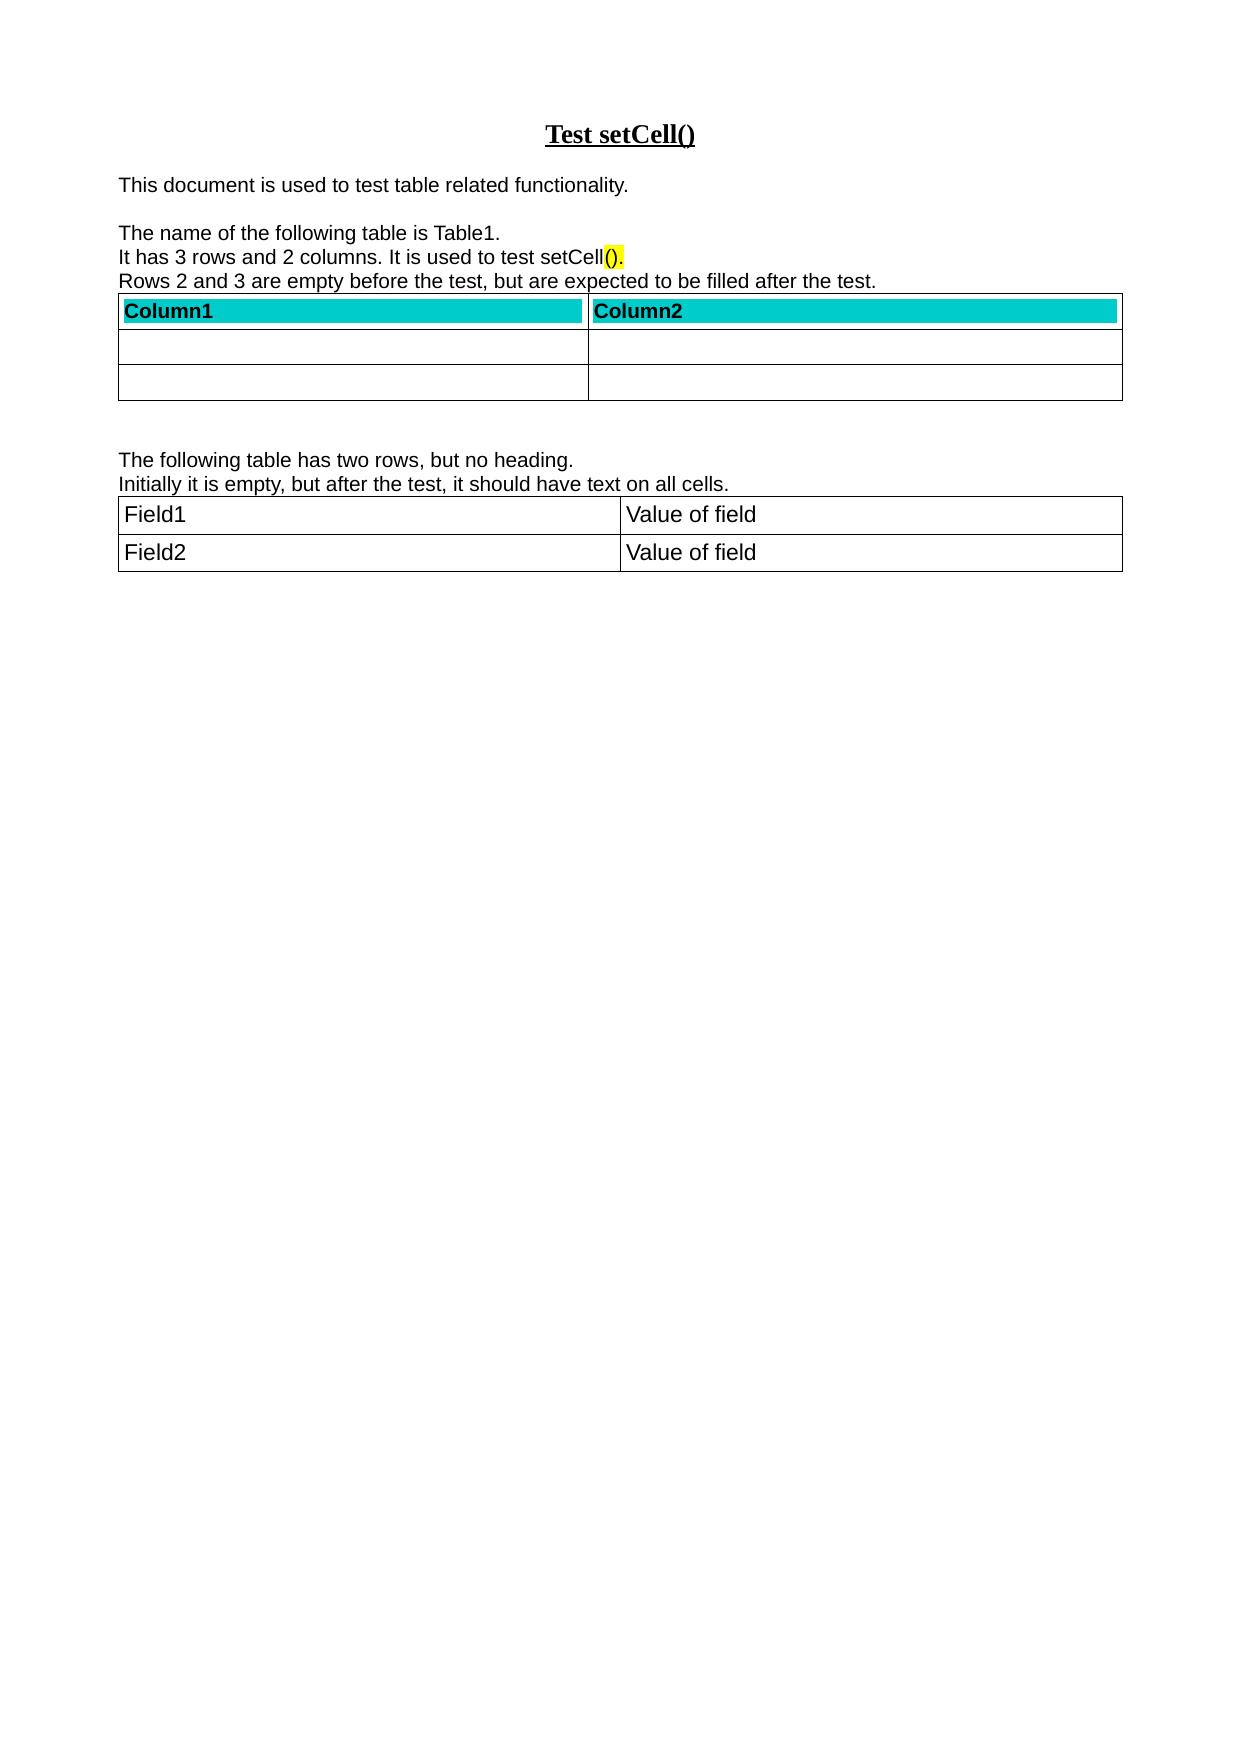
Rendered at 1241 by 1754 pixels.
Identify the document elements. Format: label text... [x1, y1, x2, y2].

table_cell [119, 330, 588, 364]
table_cell Value of field [621, 535, 1122, 571]
table_cell [119, 365, 588, 400]
table_header Value of field [621, 497, 1122, 533]
table_cell [589, 365, 1122, 400]
text The following table has two rows, but no heading. [118, 448, 1122, 472]
text Initially it is empty, but after the test, it should have text on all cells. [118, 472, 1122, 496]
table_cell [589, 330, 1122, 364]
text This document is used to test table related functionality. [118, 173, 1122, 197]
table_cell Field2 [119, 535, 620, 571]
text Test setCell() [118, 118, 1122, 149]
table_header Field1 [119, 497, 620, 533]
table_header Column2 [589, 294, 1122, 329]
table_header Column1 [119, 294, 588, 329]
text The name of the following table is Table1. [118, 221, 1122, 245]
text Rows 2 and 3 are empty before the test, but are expected to be filled after the test. [118, 269, 1122, 293]
text It has 3 rows and 2 columns. It is used to test setCell(). [118, 245, 1122, 269]
